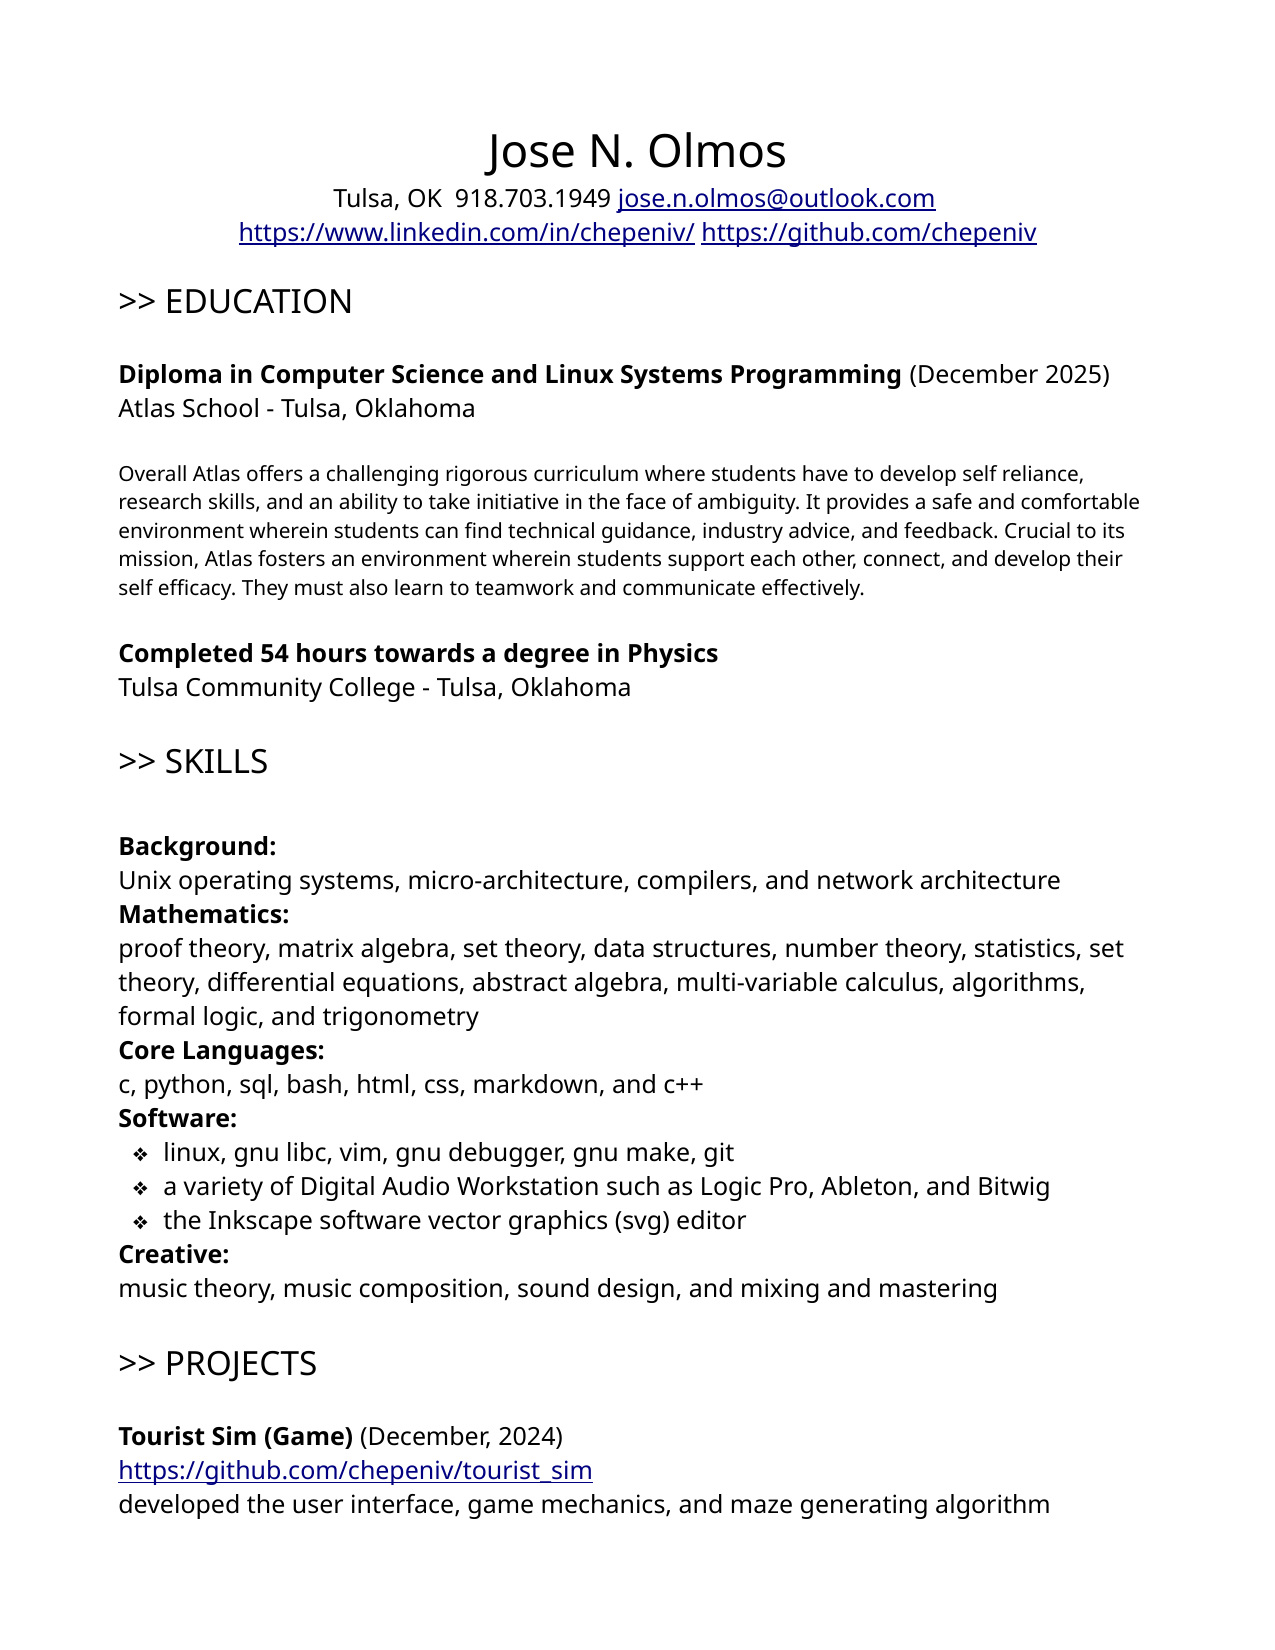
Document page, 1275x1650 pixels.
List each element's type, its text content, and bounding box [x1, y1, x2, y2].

text >> EDUCATION [118, 277, 1157, 323]
text https://github.com/chepeniv/tourist_sim [118, 1453, 1157, 1487]
list the Inkscape software vector graphics (svg) editor [133, 1203, 1157, 1237]
list a variety of Digital Audio Workstation such as Logic Pro, Ableton, and Bitwig [133, 1169, 1157, 1203]
text Mathematics: [118, 896, 1157, 931]
text Unix operating systems, micro-architecture, compilers, and network architecture [118, 862, 1157, 896]
text c, python, sql, bash, html, css, markdown, and c++ [118, 1067, 1157, 1101]
text developed the user interface, game mechanics, and maze generating algorithm [118, 1487, 1157, 1521]
text Software: [118, 1101, 1157, 1135]
text Completed 54 hours towards a degree in Physics [118, 635, 1157, 669]
text >> PROJECTS [118, 1339, 1157, 1385]
text >> SKILLS [118, 737, 1157, 783]
text Creative: [118, 1237, 1157, 1271]
text music theory, music composition, sound design, and mixing and mastering [118, 1271, 1157, 1305]
text Tulsa, OK 918.703.1949 jose.n.olmos@outlook.com [118, 181, 1157, 214]
text https://www.linkedin.com/in/chepeniv/ https://github.com/chepeniv [118, 214, 1157, 249]
list linux, gnu libc, vim, gnu debugger, gnu make, git [133, 1135, 1157, 1169]
text Core Languages: [118, 1033, 1157, 1067]
text Overall Atlas offers a challenging rigorous curriculum where students have to develop self reliance, research skills, and an ability to take initiative in the face of ambiguity. It provides a safe and comfortable environment wherein students can find technical guidance, industry advice, and feedback. Crucial to its mission, Atlas fosters an environment wherein students support each other, connect, and develop their self efficacy. They must also learn to teamwork and communicate effectively. [118, 459, 1157, 601]
text Background: [118, 828, 1157, 862]
text Diploma in Computer Science and Linux Systems Programming (December 2025) [118, 357, 1157, 391]
text Jose N. Olmos [118, 118, 1157, 181]
text Tourist Sim (Game) (December, 2024) [118, 1419, 1157, 1453]
text Atlas School - Tulsa, Oklahoma [118, 391, 1157, 425]
text proof theory, matrix algebra, set theory, data structures, number theory, statistics, set theory, differential equations, abstract algebra, multi-variable calculus, algorithms, formal logic, and trigonometry [118, 931, 1157, 1033]
text Tulsa Community College - Tulsa, Oklahoma [118, 669, 1157, 703]
